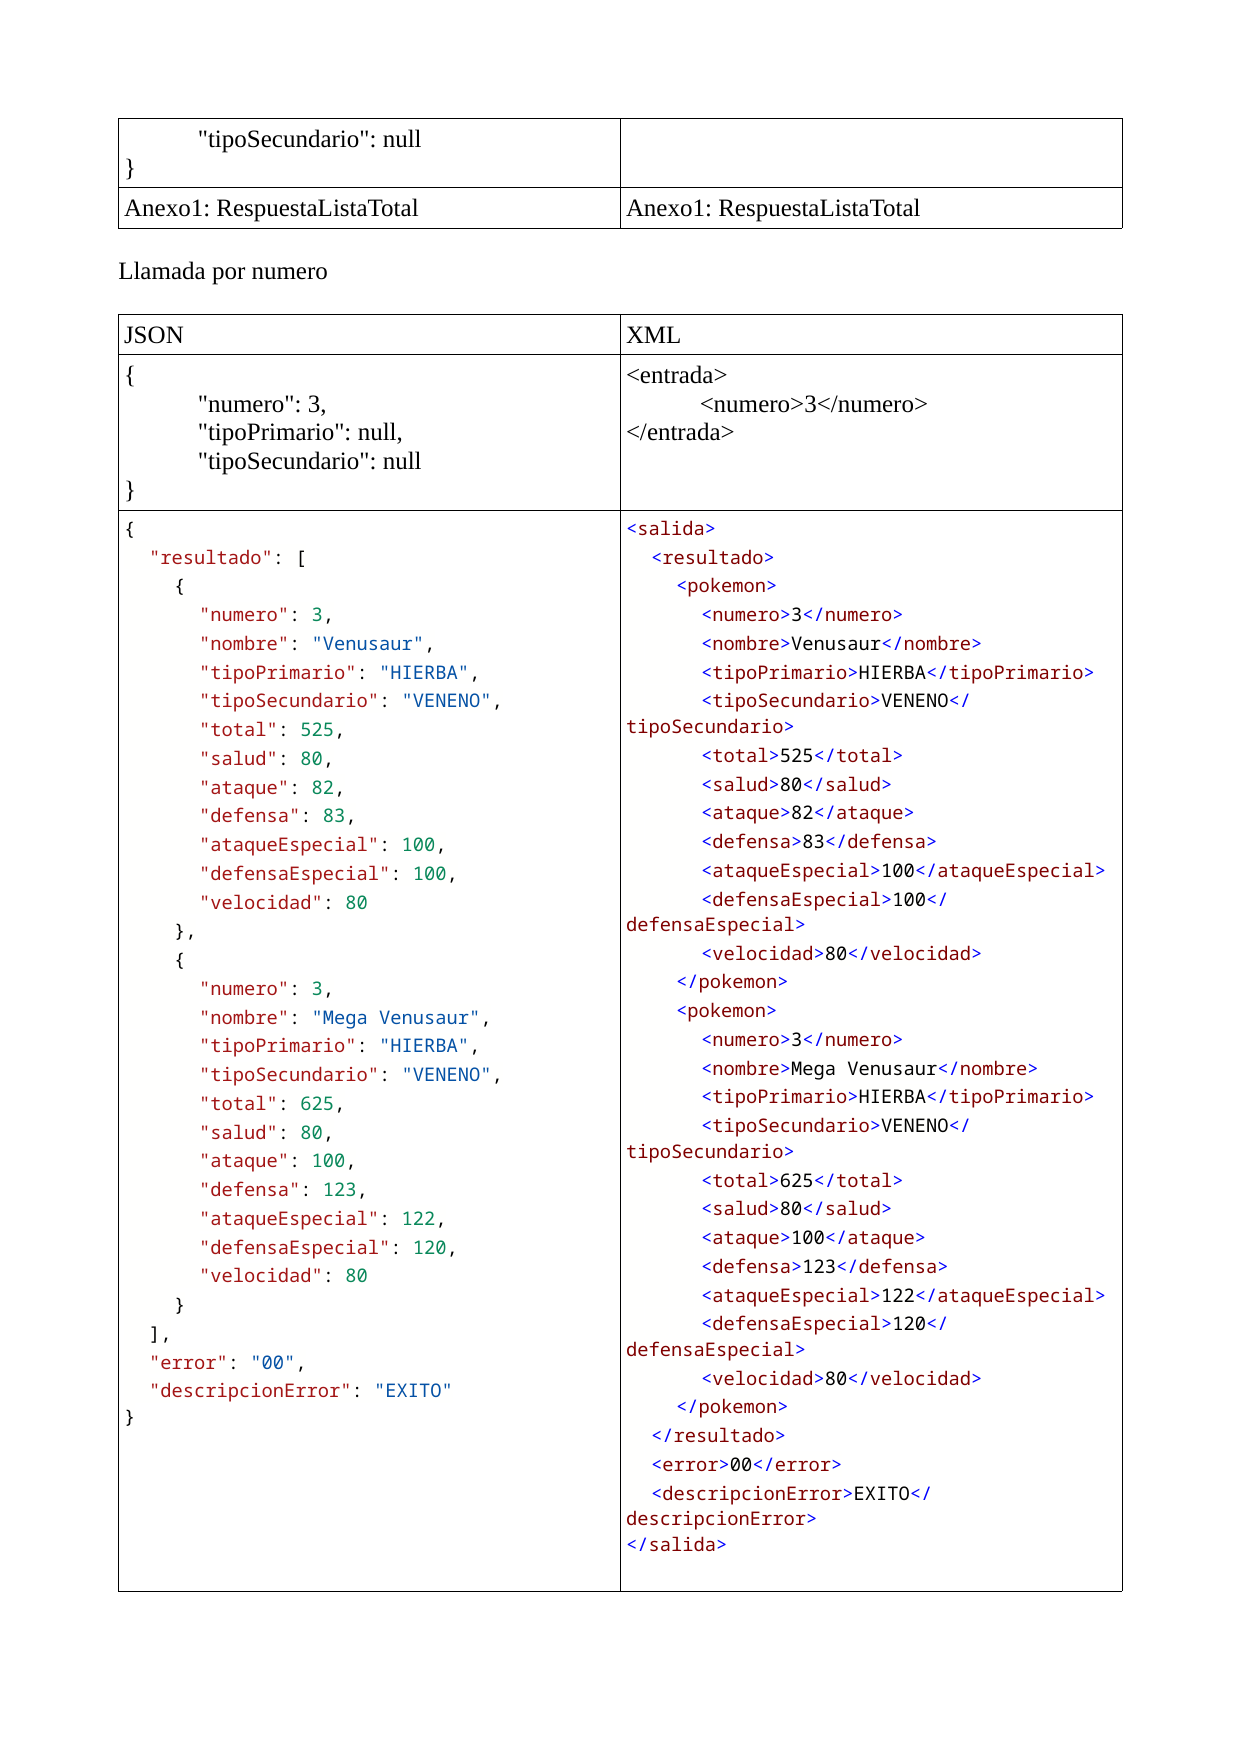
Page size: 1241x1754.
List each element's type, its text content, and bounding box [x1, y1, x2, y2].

table_cell Anexo1: RespuestaListaTotal [119, 188, 620, 227]
table_cell "tipoSecundario": null } [119, 119, 620, 187]
table_cell <salida> <resultado> <pokemon> <numero>3</numero> <nombre>Venusaur</nombre> <tipoPrimario>HIERBA</tipoPrimario> <tipoSecundario>VENENO</tipoSecundario> <total>525</total> <salud>80</salud> <ataque>82</ataque> <defensa>83</defensa> <ataqueEspecial>100</ataqueEspecial> <defensaEspecial>100</defensaEspecial> <velocidad>80</velocidad> </pokemon> <pokemon> <numero>3</numero> <nombre>Mega Venusaur</nombre> <tipoPrimario>HIERBA</tipoPrimario> <tipoSecundario>VENENO</tipoSecundario> <total>625</total> <salud>80</salud> <ataque>100</ataque> <defensa>123</defensa> <ataqueEspecial>122</ataqueEspecial> <defensaEspecial>120</defensaEspecial> <velocidad>80</velocidad> </pokemon> </resultado> <error>00</error> <descripcionError>EXITO</descripcionError> </salida> [621, 511, 1122, 1591]
table_cell [621, 119, 1122, 187]
table_cell <entrada> <numero>3</numero> </entrada> [621, 355, 1122, 509]
table_cell Anexo1: RespuestaListaTotal [621, 188, 1122, 227]
table_cell { "numero": 3, "tipoPrimario": null, "tipoSecundario": null } [119, 355, 620, 509]
table_header JSON [119, 315, 620, 354]
text Llamada por numero [118, 256, 1122, 285]
table_header XML [621, 315, 1122, 354]
table_cell { "resultado": [ { "numero": 3, "nombre": "Venusaur", "tipoPrimario": "HIERBA", "tipoSecundario": "VENENO", "total": 525, "salud": 80, "ataque": 82, "defensa": 83, "ataqueEspecial": 100, "defensaEspecial": 100, "velocidad": 80 }, { "numero": 3, "nombre": "Mega Venusaur", "tipoPrimario": "HIERBA", "tipoSecundario": "VENENO", "total": 625, "salud": 80, "ataque": 100, "defensa": 123, "ataqueEspecial": 122, "defensaEspecial": 120, "velocidad": 80 } ], "error": "00", "descripcionError": "EXITO" } [119, 511, 620, 1591]
